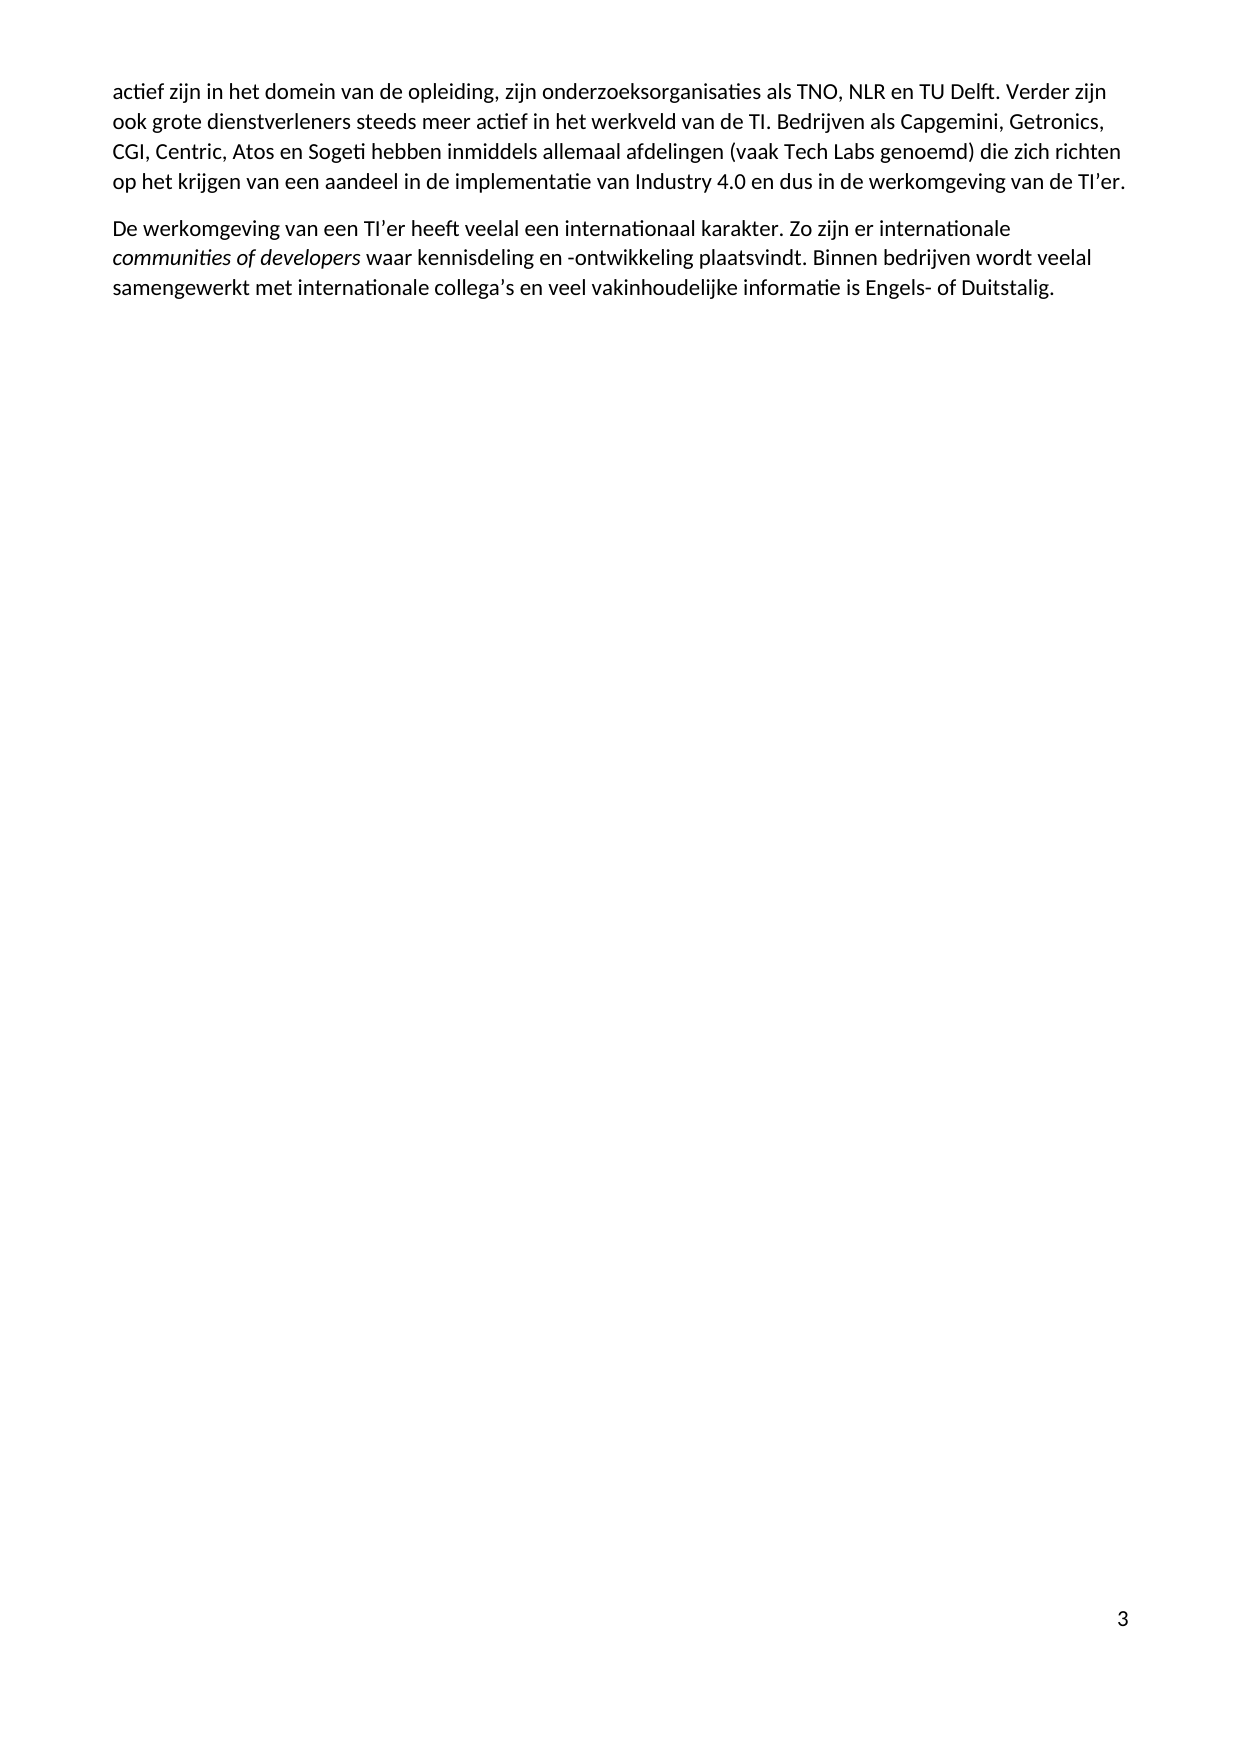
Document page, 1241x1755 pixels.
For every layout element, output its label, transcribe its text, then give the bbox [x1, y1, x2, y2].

text De werkomgeving van een TI’er heeft veelal een internationaal karakter. Zo zijn er internationale communities of developers waar kennisdeling en -ontwikkeling plaatsvindt. Binnen bedrijven wordt veelal samengewerkt met internationale collega’s en veel vakinhoudelijke informatie is Engels- of Duitstalig. [112, 214, 1128, 301]
text actief zijn in het domein van de opleiding, zijn onderzoeksorganisaties als TNO, NLR en TU Delft. Verder zijn ook grote dienstverleners steeds meer actief in het werkveld van de TI. Bedrijven als Capgemini, Getronics, CGI, Centric, Atos en Sogeti hebben inmiddels allemaal afdelingen (vaak Tech Labs genoemd) die zich richten op het krijgen van een aandeel in de implementatie van Industry 4.0 en dus in de werkomgeving van de TI’er. [112, 77, 1128, 195]
